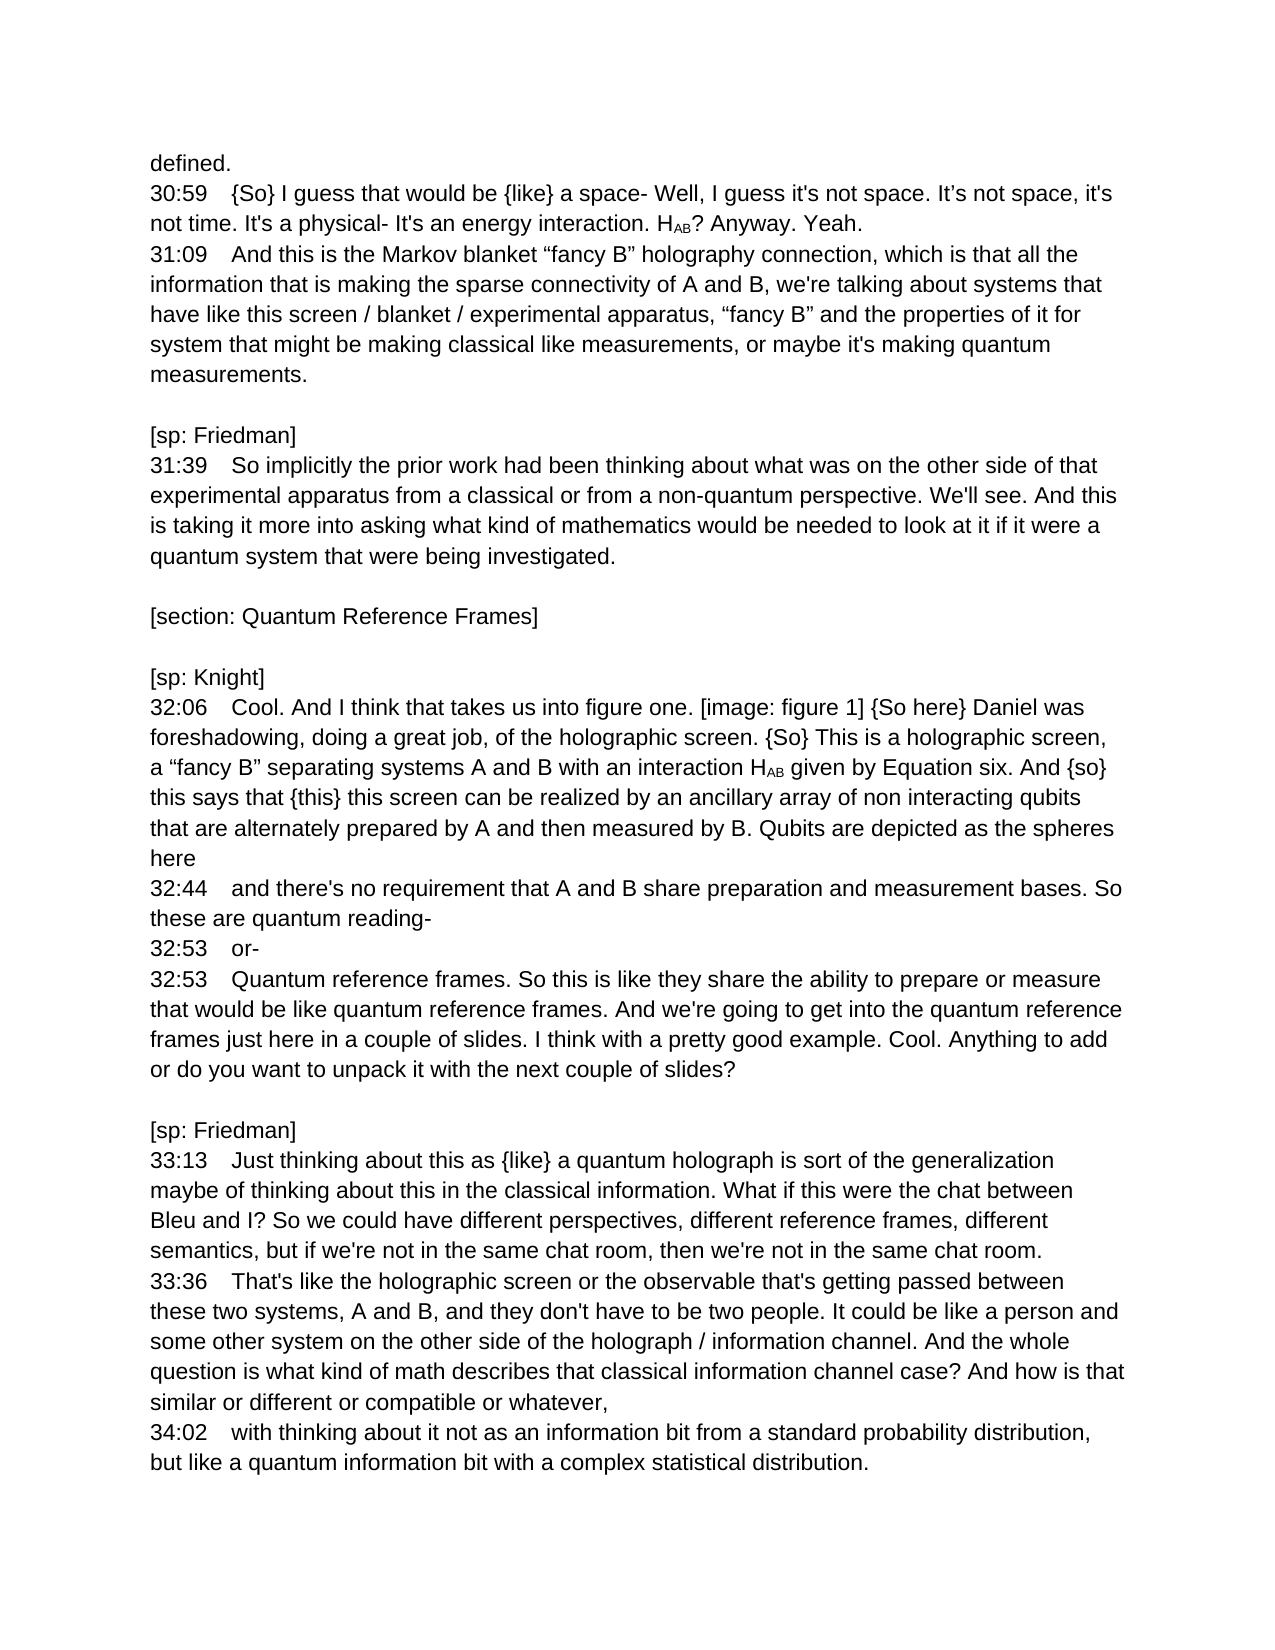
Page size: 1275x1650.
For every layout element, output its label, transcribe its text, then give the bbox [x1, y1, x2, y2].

text defined. [150, 150, 1125, 176]
text 34:02 with thinking about it not as an information bit from a standard probability distribution, but like a quantum information bit with a complex statistical distribution. [150, 1419, 1125, 1475]
text 31:39 So implicitly the prior work had been thinking about what was on the other side of that experimental apparatus from a classical or from a non-quantum perspective. We'll see. And this is taking it more into asking what kind of mathematics would be needed to look at it if it were a quantum system that were being investigated. [150, 452, 1125, 569]
text 32:53 or- [150, 935, 1125, 962]
text [section: Quantum Reference Frames] [150, 603, 1125, 629]
text 32:53 Quantum reference frames. So this is like they share the ability to prepare or measure that would be like quantum reference frames. And we're going to get into the quantum reference frames just here in a couple of slides. I think with a pretty good example. Cool. Anything to add or do you want to unpack it with the next couple of slides? [150, 966, 1125, 1083]
text 32:06 Cool. And I think that takes us into figure one. [image: figure 1] {So here} Daniel was foreshadowing, doing a great job, of the holographic screen. {So} This is a holographic screen, a “fancy B” separating systems A and B with an interaction HAB given by Equation six. And {so} this says that {this} this screen can be realized by an ancillary array of non interacting qubits that are alternately prepared by A and then measured by B. Qubits are depicted as the spheres here [150, 694, 1125, 871]
text [sp: Friedman] [150, 1117, 1125, 1143]
text [sp: Knight] [150, 663, 1125, 690]
text 33:13 Just thinking about this as {like} a quantum holograph is sort of the generalization maybe of thinking about this in the classical information. What if this were the chat between Bleu and I? So we could have different perspectives, different reference frames, different semantics, but if we're not in the same chat room, then we're not in the same chat room. [150, 1147, 1125, 1264]
text 31:09 And this is the Markov blanket “fancy B” holography connection, which is that all the information that is making the sparse connectivity of A and B, we're talking about systems that have like this screen / blanket / experimental apparatus, “fancy B” and the properties of it for system that might be making classical like measurements, or maybe it's making quantum measurements. [150, 241, 1125, 388]
text 33:36 That's like the holographic screen or the observable that's getting passed between these two systems, A and B, and they don't have to be two people. It could be like a person and some other system on the other side of the holograph / information channel. And the whole question is what kind of math describes that classical information channel case? And how is that similar or different or compatible or whatever, [150, 1268, 1125, 1415]
text [sp: Friedman] [150, 422, 1125, 448]
text 32:44 and there's no requirement that A and B share preparation and measurement bases. So these are quantum reading- [150, 875, 1125, 932]
text 30:59 {So} I guess that would be {like} a space- Well, I guess it's not space. It’s not space, it's not time. It's a physical- It's an energy interaction. HAB? Anyway. Yeah. [150, 180, 1125, 237]
